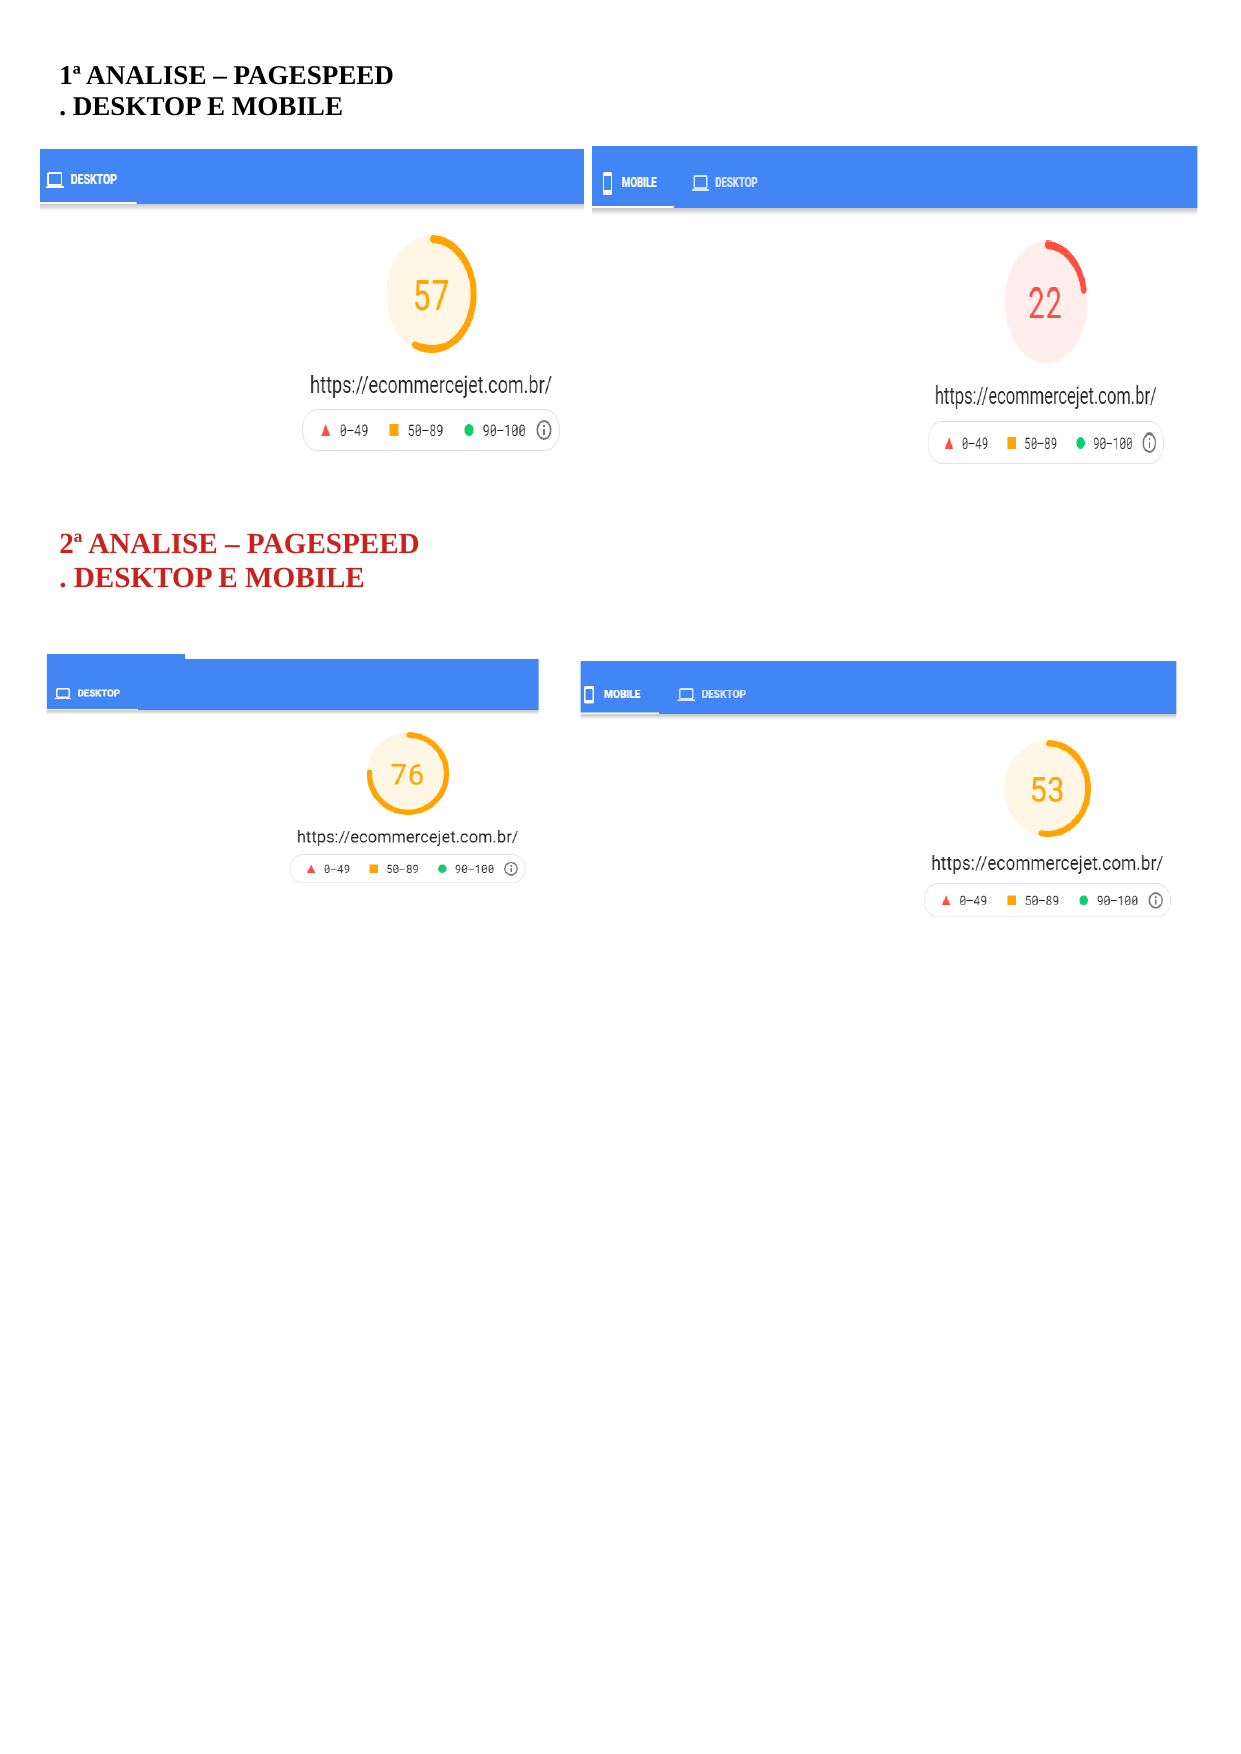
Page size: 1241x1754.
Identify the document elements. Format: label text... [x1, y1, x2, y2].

text . DESKTOP E MOBILE [59, 90, 1181, 121]
text 1ª ANALISE – PAGESPEED [59, 59, 1181, 90]
picture [592, 146, 1198, 483]
text 2ª ANALISE – PAGESPEED [59, 526, 1181, 560]
text . DESKTOP E MOBILE [59, 560, 1181, 593]
picture [40, 149, 584, 474]
picture [580, 661, 1177, 917]
picture [46, 654, 539, 896]
